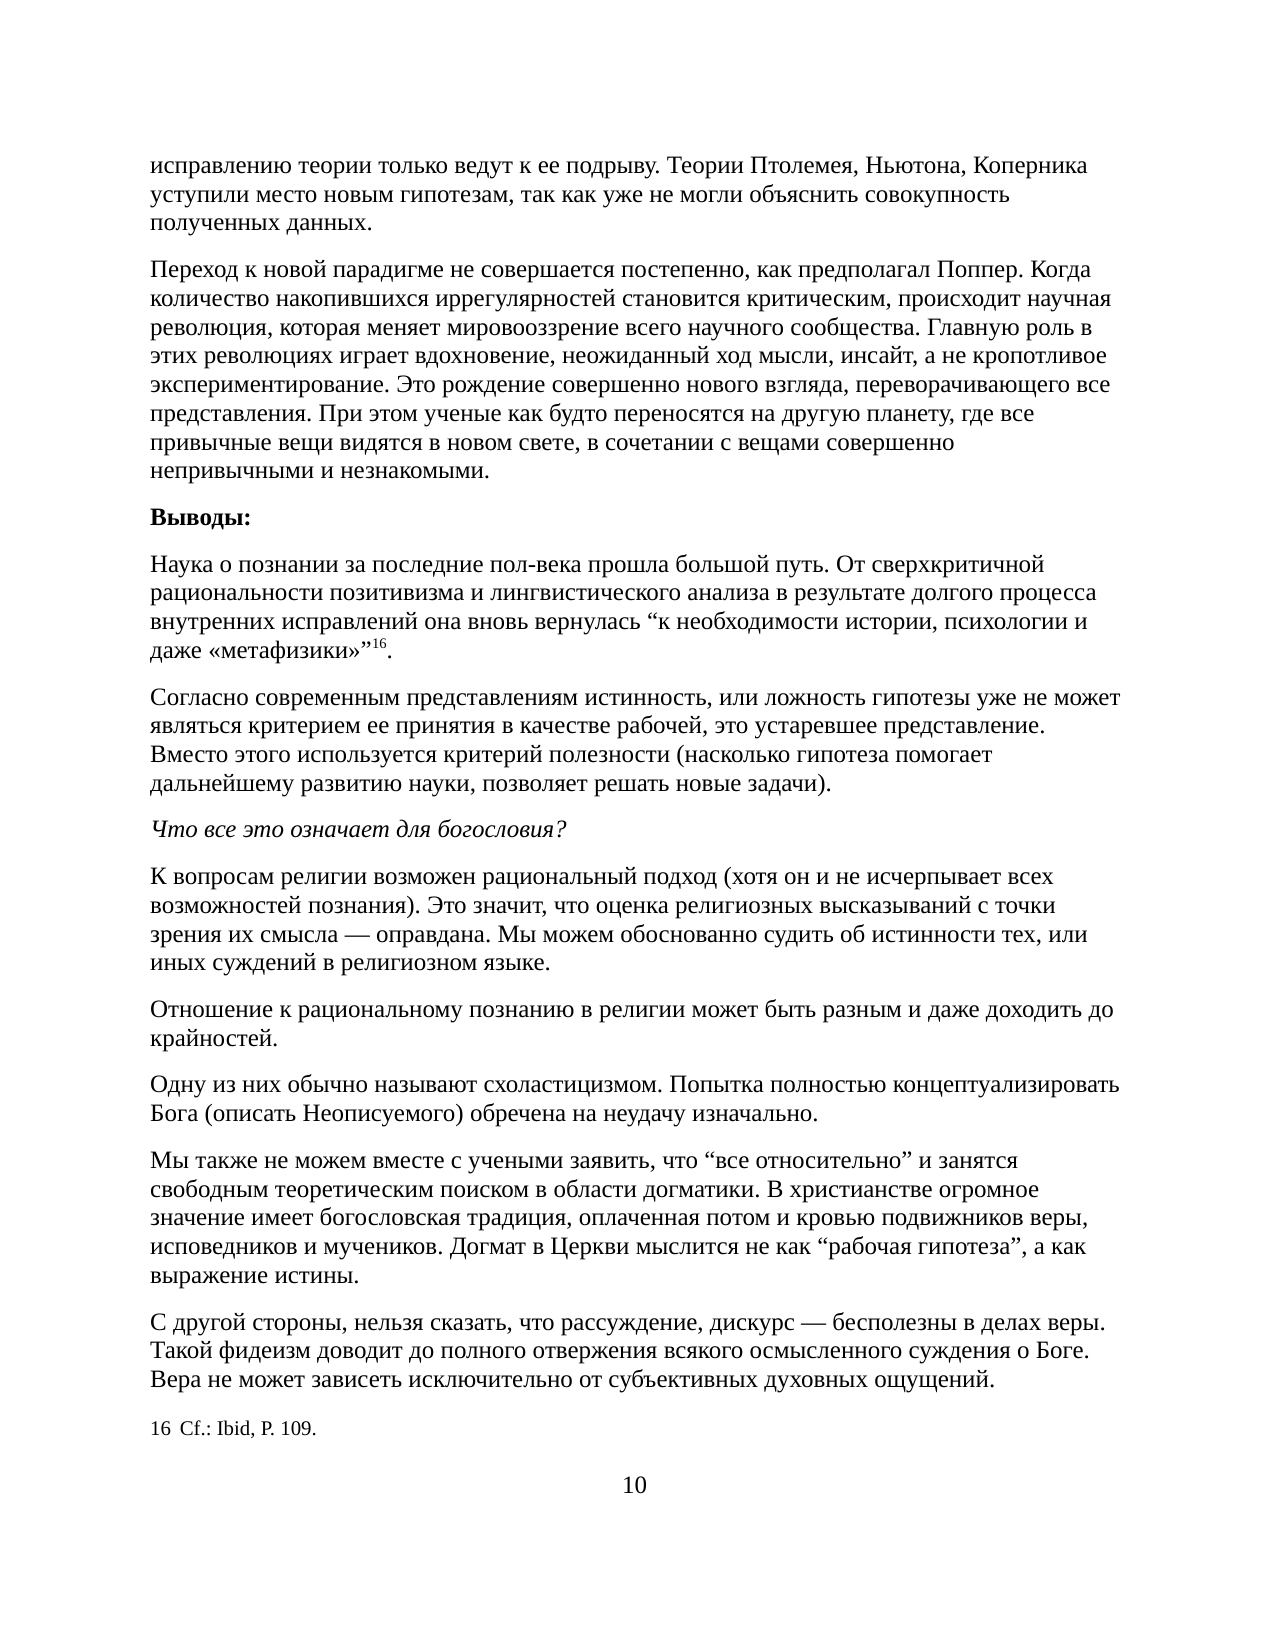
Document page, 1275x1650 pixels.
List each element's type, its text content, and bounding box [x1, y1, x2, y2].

text Согласно современным представлениям истинность, или ложность гипотезы уже не может являться критерием ее принятия в качестве рабочей, это устаревшее представление. Вместо этого используется критерий полезности (насколько гипотеза помогает дальнейшему развитию науки, позволяет решать новые задачи). [150, 682, 1125, 797]
text С другой стороны, нельзя сказать, что рассуждение, дискурс — бесполезны в делах веры. Такой фидеизм доводит до полного отвержения всякого осмысленного суждения о Боге. Вера не может зависеть исключительно от субъективных духовных ощущений. [150, 1307, 1125, 1393]
text Наука о познании за последние пол-века прошла большой путь. От сверхкритичной рациональности позитивизма и лингвистического анализа в результате долгого процесса внутренних исправлений она вновь вернулась “к необходимости истории, психологии и даже «метафизики»”. [150, 549, 1125, 664]
text Одну из них обычно называют схоластицизмом. Попытка полностью концептуализировать Бога (описать Неописуемого) обречена на неудачу изначально. [150, 1069, 1125, 1127]
text Мы также не можем вместе с учеными заявить, что “все относительно” и занятся свободным теоретическим поиском в области догматики. В христианстве огромное значение имеет богословская традиция, оплаченная потом и кровью подвижников веры, исповедников и мучеников. Догмат в Церкви мыслится не как “рабочая гипотеза”, а как выражение истины. [150, 1145, 1125, 1289]
text Выводы: [150, 502, 1125, 531]
text исправлению теории только ведут к ее подрыву. Теории Птолемея, Ньютона, Коперника уступили место новым гипотезам, так как уже не могли объяснить совокупность полученных данных. [150, 150, 1125, 236]
text Cf.: Ibid, P. 109. [150, 1416, 1125, 1440]
text К вопросам религии возможен рациональный подход (хотя он и не исчерпывает всех возможностей познания). Это значит, что оценка религиозных высказываний с точки зрения их смысла — оправдана. Мы можем обоснованно судить об истинности тех, или иных суждений в религиозном языке. [150, 861, 1125, 976]
text Что все это означает для богословия? [150, 814, 1125, 843]
text Отношение к рациональному познанию в религии может быть разным и даже доходить до крайностей. [150, 994, 1125, 1052]
text Переход к новой парадигме не совершается постепенно, как предполагал Поппер. Когда количество накопившихся иррегулярностей становится критическим, происходит научная революция, которая меняет мировооззрение всего научного сообщества. Главную роль в этих революциях играет вдохновение, неожиданный ход мысли, инсайт, а не кропотливое экспериментирование. Это рождение совершенно нового взгляда, переворачивающего все представления. При этом ученые как будто переносятся на другую планету, где все привычные вещи видятся в новом свете, в сочетании с вещами совершенно непривычными и незнакомыми. [150, 254, 1125, 484]
